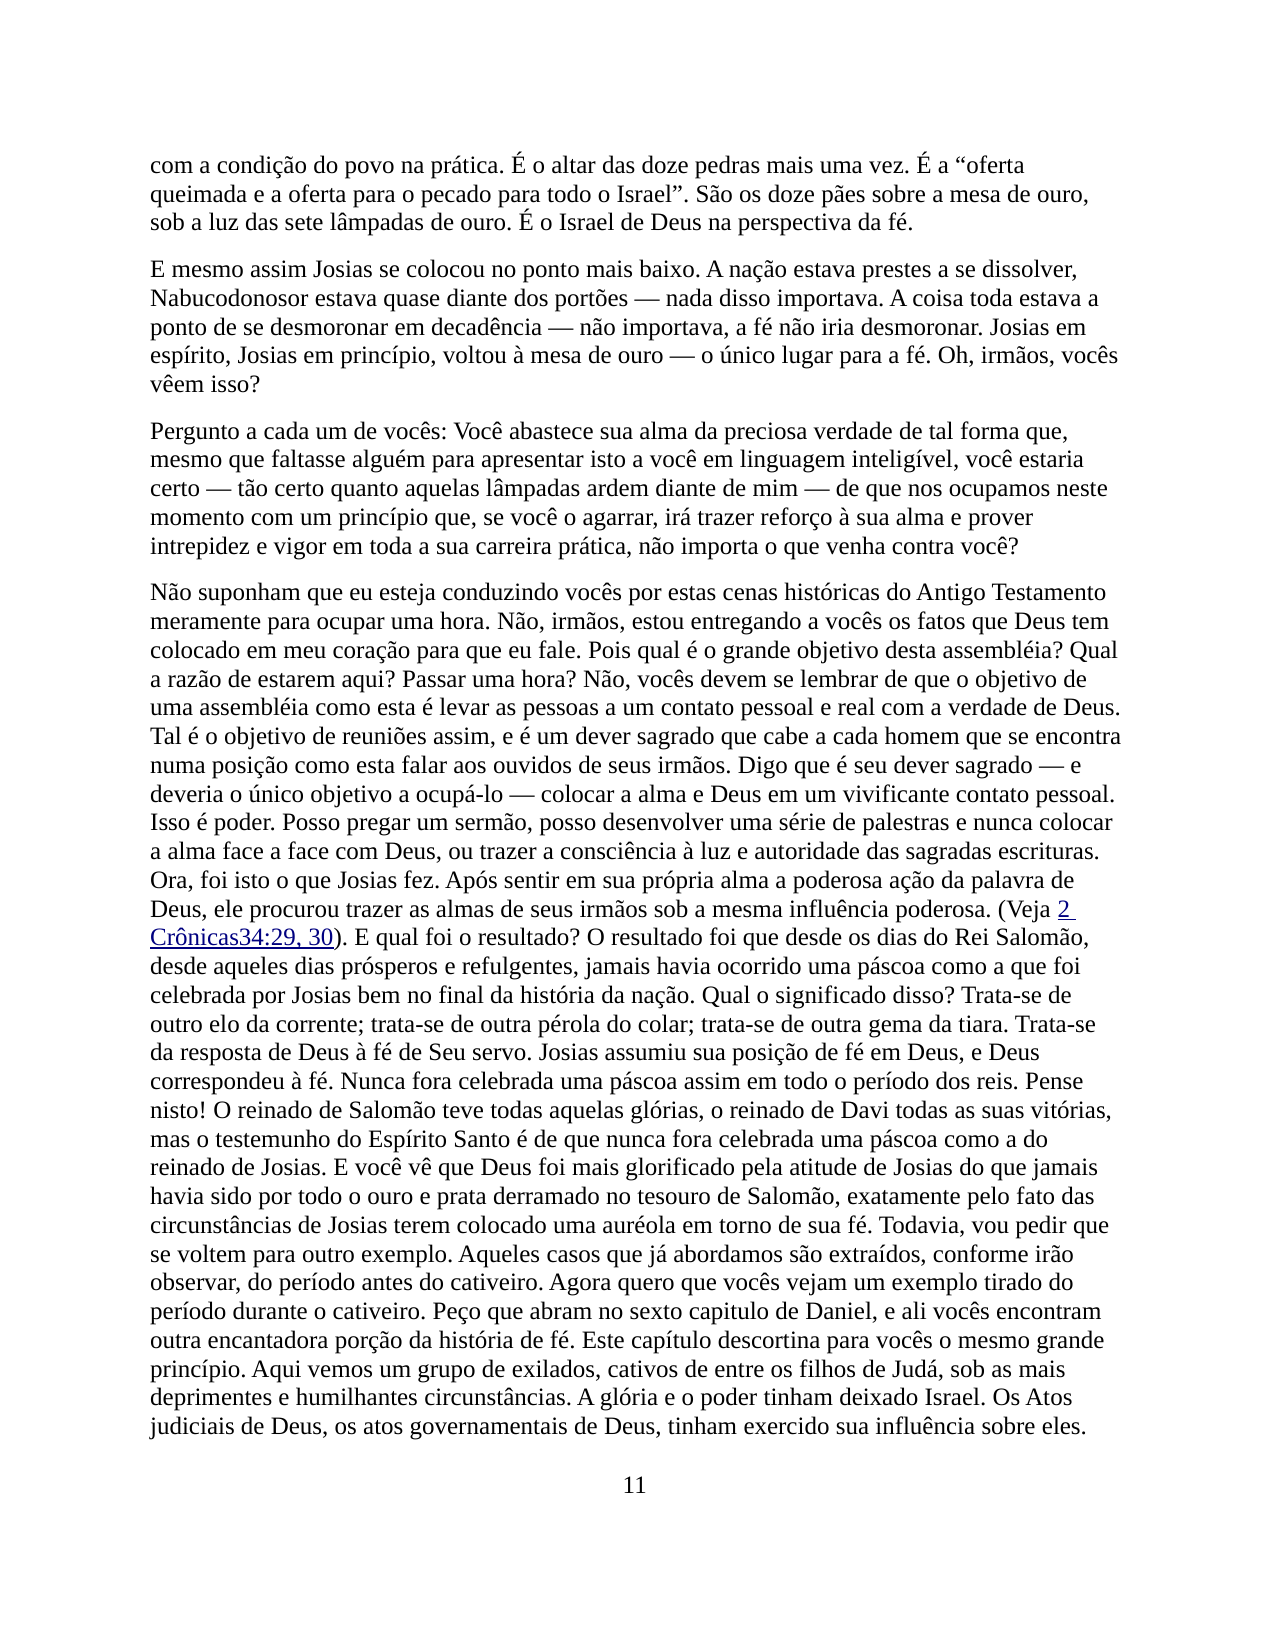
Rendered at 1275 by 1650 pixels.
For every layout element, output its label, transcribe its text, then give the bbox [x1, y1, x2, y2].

text Pergunto a cada um de vocês: Você abastece sua alma da preciosa verdade de tal forma que, mesmo que faltasse alguém para apresentar isto a você em linguagem inteligível, você estaria certo — tão certo quanto aquelas lâmpadas ardem diante de mim — de que nos ocupamos neste momento com um princípio que, se você o agarrar, irá trazer reforço à sua alma e prover intrepidez e vigor em toda a sua carreira prática, não importa o que venha contra você? [150, 416, 1125, 559]
text com a condição do povo na prática. É o altar das doze pedras mais uma vez. É a “oferta queimada e a oferta para o pecado para todo o Israel”. São os doze pães sobre a mesa de ouro, sob a luz das sete lâmpadas de ouro. É o Israel de Deus na perspectiva da fé. [150, 150, 1125, 236]
text Não suponham que eu esteja conduzindo vocês por estas cenas históricas do Antigo Testamento meramente para ocupar uma hora. Não, irmãos, estou entregando a vocês os fatos que Deus tem colocado em meu coração para que eu fale. Pois qual é o grande objetivo desta assembléia? Qual a razão de estarem aqui? Passar uma hora? Não, vocês devem se lembrar de que o objetivo de uma assembléia como esta é levar as pessoas a um contato pessoal e real com a verdade de Deus. Tal é o objetivo de reuniões assim, e é um dever sagrado que cabe a cada homem que se encontra numa posição como esta falar aos ouvidos de seus irmãos. Digo que é seu dever sagrado — e deveria o único objetivo a ocupá-lo — colocar a alma e Deus em um vivificante contato pessoal. Isso é poder. Posso pregar um sermão, posso desenvolver uma série de palestras e nunca colocar a alma face a face com Deus, ou trazer a consciência à luz e autoridade das sagradas escrituras. Ora, foi isto o que Josias fez. Após sentir em sua própria alma a poderosa ação da palavra de Deus, ele procurou trazer as almas de seus irmãos sob a mesma influência poderosa. (Veja 2 Crônicas34:29, 30). E qual foi o resultado? O resultado foi que desde os dias do Rei Salomão, desde aqueles dias prósperos e refulgentes, jamais havia ocorrido uma páscoa como a que foi celebrada por Josias bem no final da história da nação. Qual o significado disso? Trata-se de outro elo da corrente; trata-se de outra pérola do colar; trata-se de outra gema da tiara. Trata-se da resposta de Deus à fé de Seu servo. Josias assumiu sua posição de fé em Deus, e Deus correspondeu à fé. Nunca fora celebrada uma páscoa assim em todo o período dos reis. Pense nisto! O reinado de Salomão teve todas aquelas glórias, o reinado de Davi todas as suas vitórias, mas o testemunho do Espírito Santo é de que nunca fora celebrada uma páscoa como a do reinado de Josias. E você vê que Deus foi mais glorificado pela atitude de Josias do que jamais havia sido por todo o ouro e prata derramado no tesouro de Salomão, exatamente pelo fato das circunstâncias de Josias terem colocado uma auréola em torno de sua fé. Todavia, vou pedir que se voltem para outro exemplo. Aqueles casos que já abordamos são extraídos, conforme irão observar, do período antes do cativeiro. Agora quero que vocês vejam um exemplo tirado do período durante o cativeiro. Peço que abram no sexto capitulo de Daniel, e ali vocês encontram outra encantadora porção da história de fé. Este capítulo descortina para vocês o mesmo grande princípio. Aqui vemos um grupo de exilados, cativos de entre os filhos de Judá, sob as mais deprimentes e humilhantes circunstâncias. A glória e o poder tinham deixado Israel. Os Atos judiciais de Deus, os atos governamentais de Deus, tinham exercido sua influência sobre eles. [150, 577, 1125, 1440]
text E mesmo assim Josias se colocou no ponto mais baixo. A nação estava prestes a se dissolver, Nabucodonosor estava quase diante dos portões — nada disso importava. A coisa toda estava a ponto de se desmoronar em decadência — não importava, a fé não iria desmoronar. Josias em espírito, Josias em princípio, voltou à mesa de ouro — o único lugar para a fé. Oh, irmãos, vocês vêem isso? [150, 254, 1125, 398]
